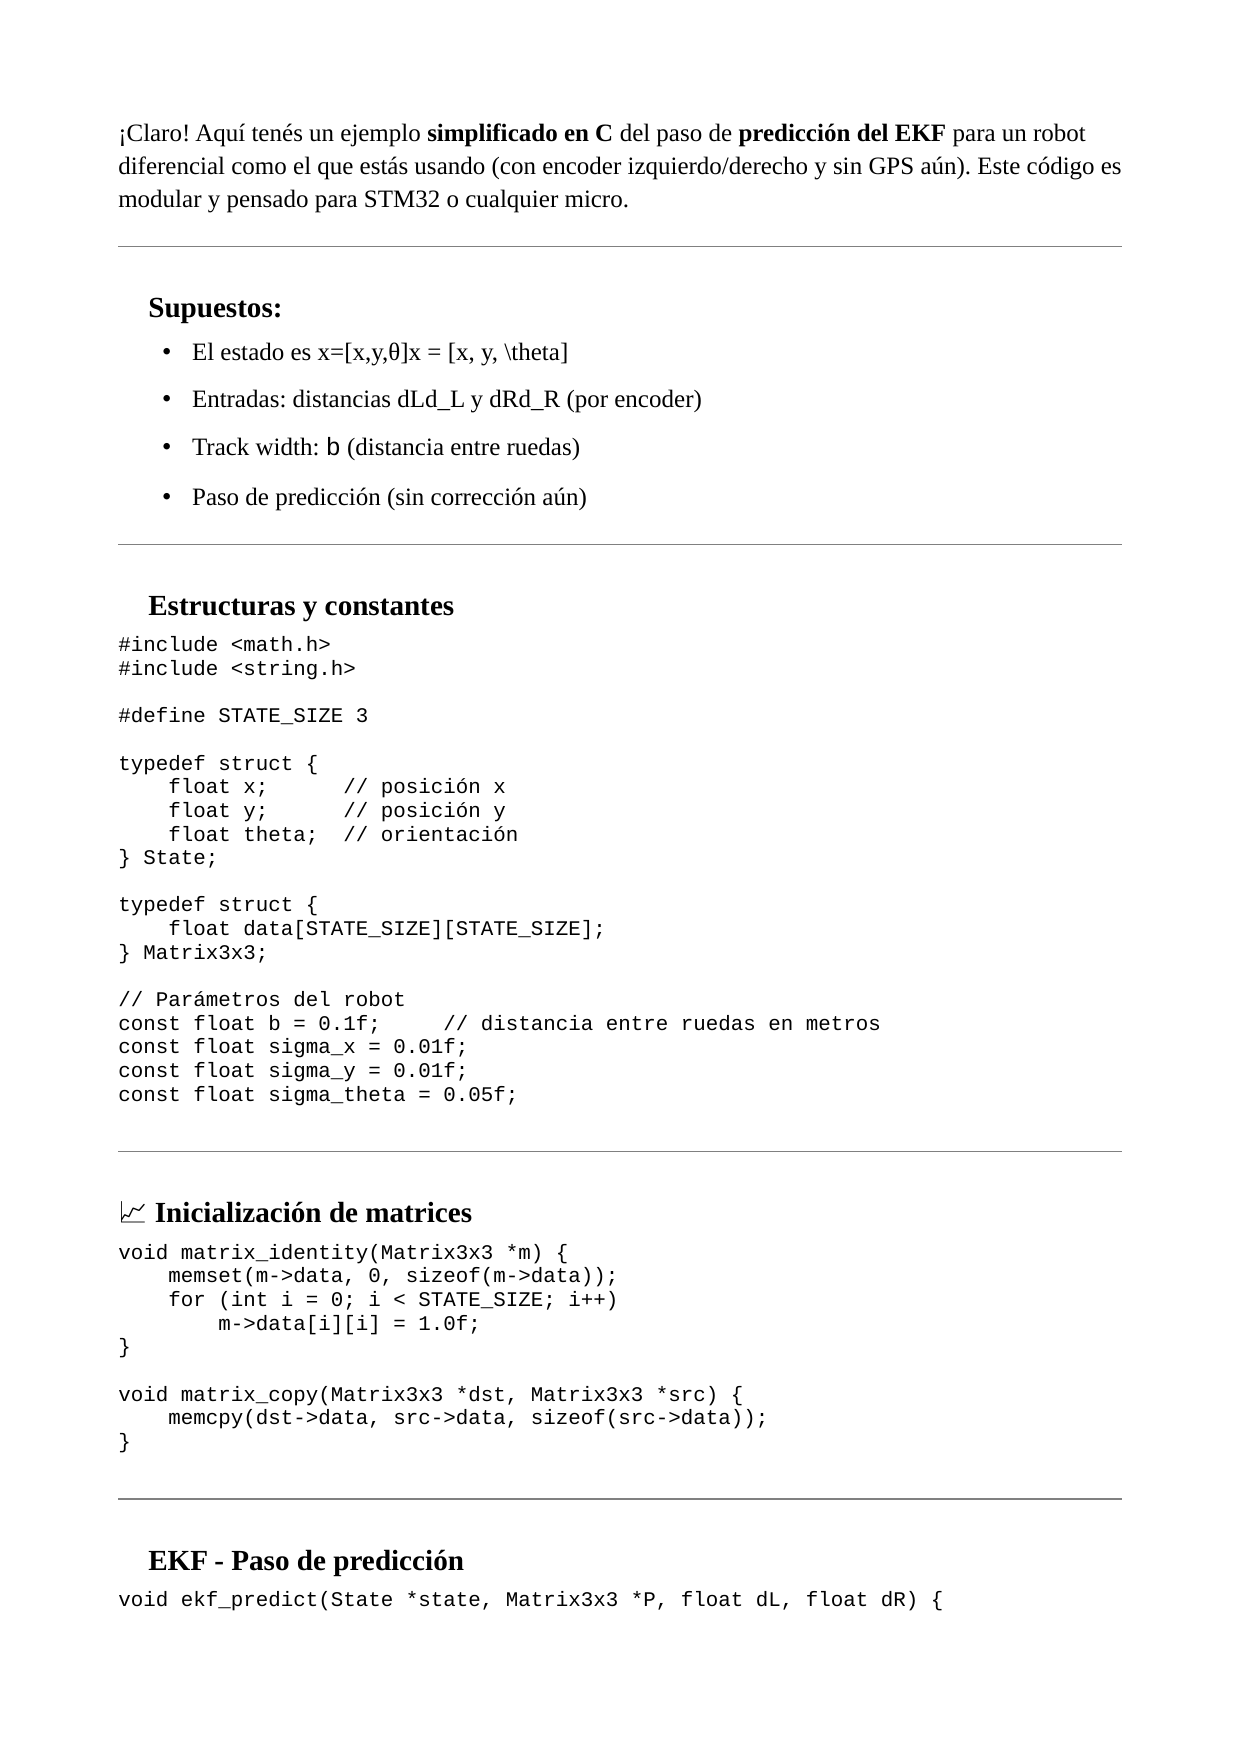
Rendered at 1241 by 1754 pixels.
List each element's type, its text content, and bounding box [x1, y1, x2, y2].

text } State; [118, 847, 1122, 871]
text float data[STATE_SIZE][STATE_SIZE]; [118, 918, 1122, 942]
text typedef struct { [118, 894, 1122, 918]
text float x; // posición x [118, 776, 1122, 800]
subtitle 🔧 Estructuras y constantes [118, 588, 1122, 622]
text const float sigma_theta = 0.05f; [118, 1084, 1122, 1107]
text } Matrix3x3; [118, 942, 1122, 965]
text const float sigma_x = 0.01f; [118, 1036, 1122, 1060]
subtitle 📈 Inicialización de matrices [118, 1196, 1122, 1229]
text typedef struct { [118, 753, 1122, 776]
subtitle ✅ Supuestos: [118, 291, 1122, 324]
text for (int i = 0; i < STATE_SIZE; i++) [118, 1289, 1122, 1313]
text void ekf_predict(State *state, Matrix3x3 *P, float dL, float dR) { [118, 1589, 1122, 1612]
subtitle 🧠 EKF - Paso de predicción [118, 1543, 1122, 1576]
text ¡Claro! Aquí tenés un ejemplo simplificado en C del paso de predicción del EKF para un robot diferencial como el que estás usando (con encoder izquierdo/derecho y sin GPS aún). Este código es modular y pensado para STM32 o cualquier micro. [118, 118, 1122, 213]
text memset(m->data, 0, sizeof(m->data)); [118, 1265, 1122, 1289]
text #include <math.h> [118, 634, 1122, 658]
list Paso de predicción (sin corrección aún) [162, 482, 1122, 511]
text // Parámetros del robot [118, 989, 1122, 1013]
list Entradas: distancias dLd_L y dRd_R (por encoder) [162, 384, 1122, 413]
text float y; // posición y [118, 800, 1122, 823]
text const float sigma_y = 0.01f; [118, 1060, 1122, 1084]
text } [118, 1431, 1122, 1454]
text float theta; // orientación [118, 823, 1122, 847]
text memcpy(dst->data, src->data, sizeof(src->data)); [118, 1407, 1122, 1431]
text void matrix_copy(Matrix3x3 *dst, Matrix3x3 *src) { [118, 1383, 1122, 1407]
list Track width: b (distancia entre ruedas) [162, 432, 1122, 463]
list El estado es x=[x,y,θ]x = [x, y, \theta] [162, 337, 1122, 365]
text m->data[i][i] = 1.0f; [118, 1313, 1122, 1336]
text const float b = 0.1f; // distancia entre ruedas en metros [118, 1013, 1122, 1036]
text #define STATE_SIZE 3 [118, 705, 1122, 729]
text #include <string.h> [118, 658, 1122, 682]
text } [118, 1336, 1122, 1360]
text void matrix_identity(Matrix3x3 *m) { [118, 1242, 1122, 1265]
